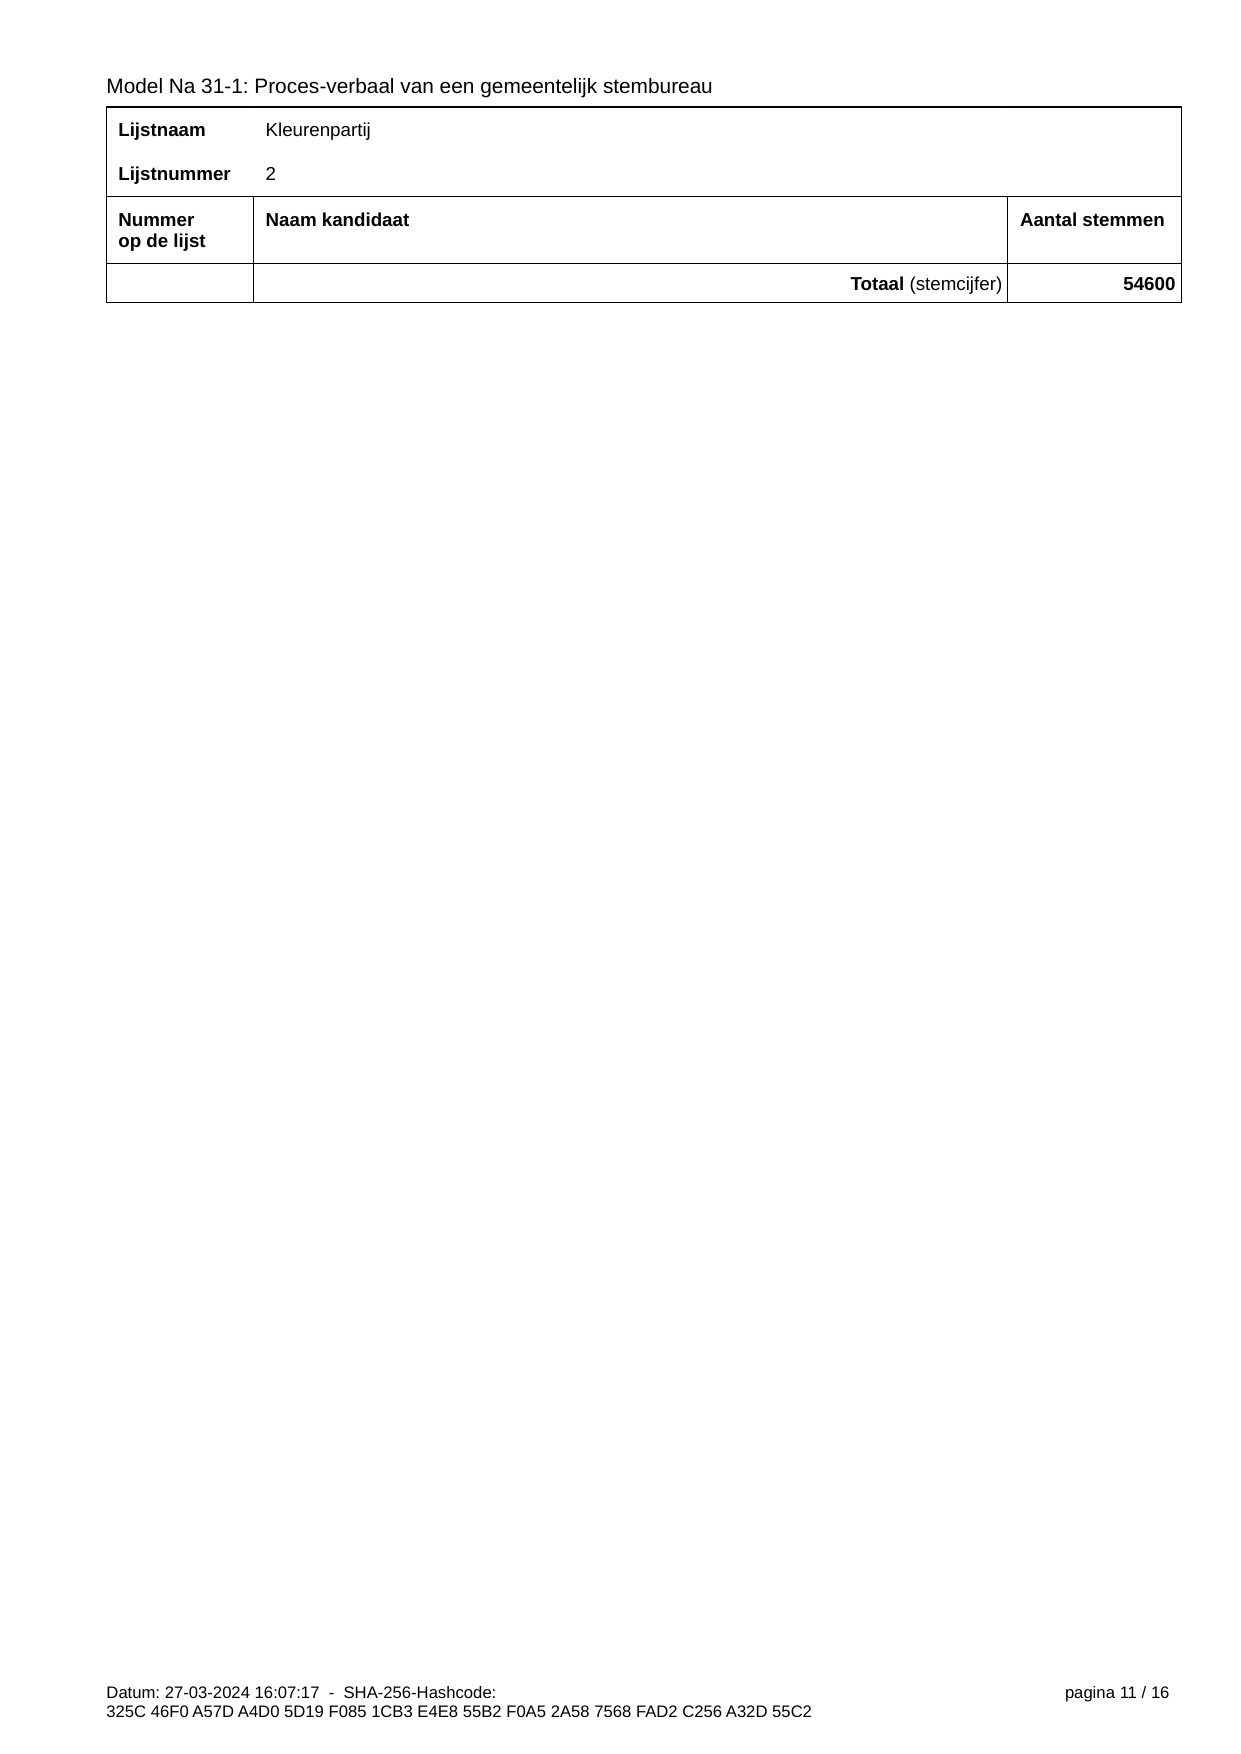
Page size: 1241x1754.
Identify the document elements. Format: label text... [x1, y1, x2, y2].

table_cell 54600 [1008, 264, 1181, 302]
table_cell Totaal (stemcijfer) [254, 264, 1007, 302]
table_cell Nummer op de lijst [107, 197, 253, 263]
table_cell Aantal stemmen [1008, 197, 1181, 263]
table_header Lijstnaam Lijstnummer [107, 108, 253, 196]
table_header Kleurenpartij 2 [254, 108, 1007, 196]
table_cell Naam kandidaat [254, 197, 1007, 263]
table_cell [107, 264, 253, 302]
table_header [1008, 108, 1181, 196]
